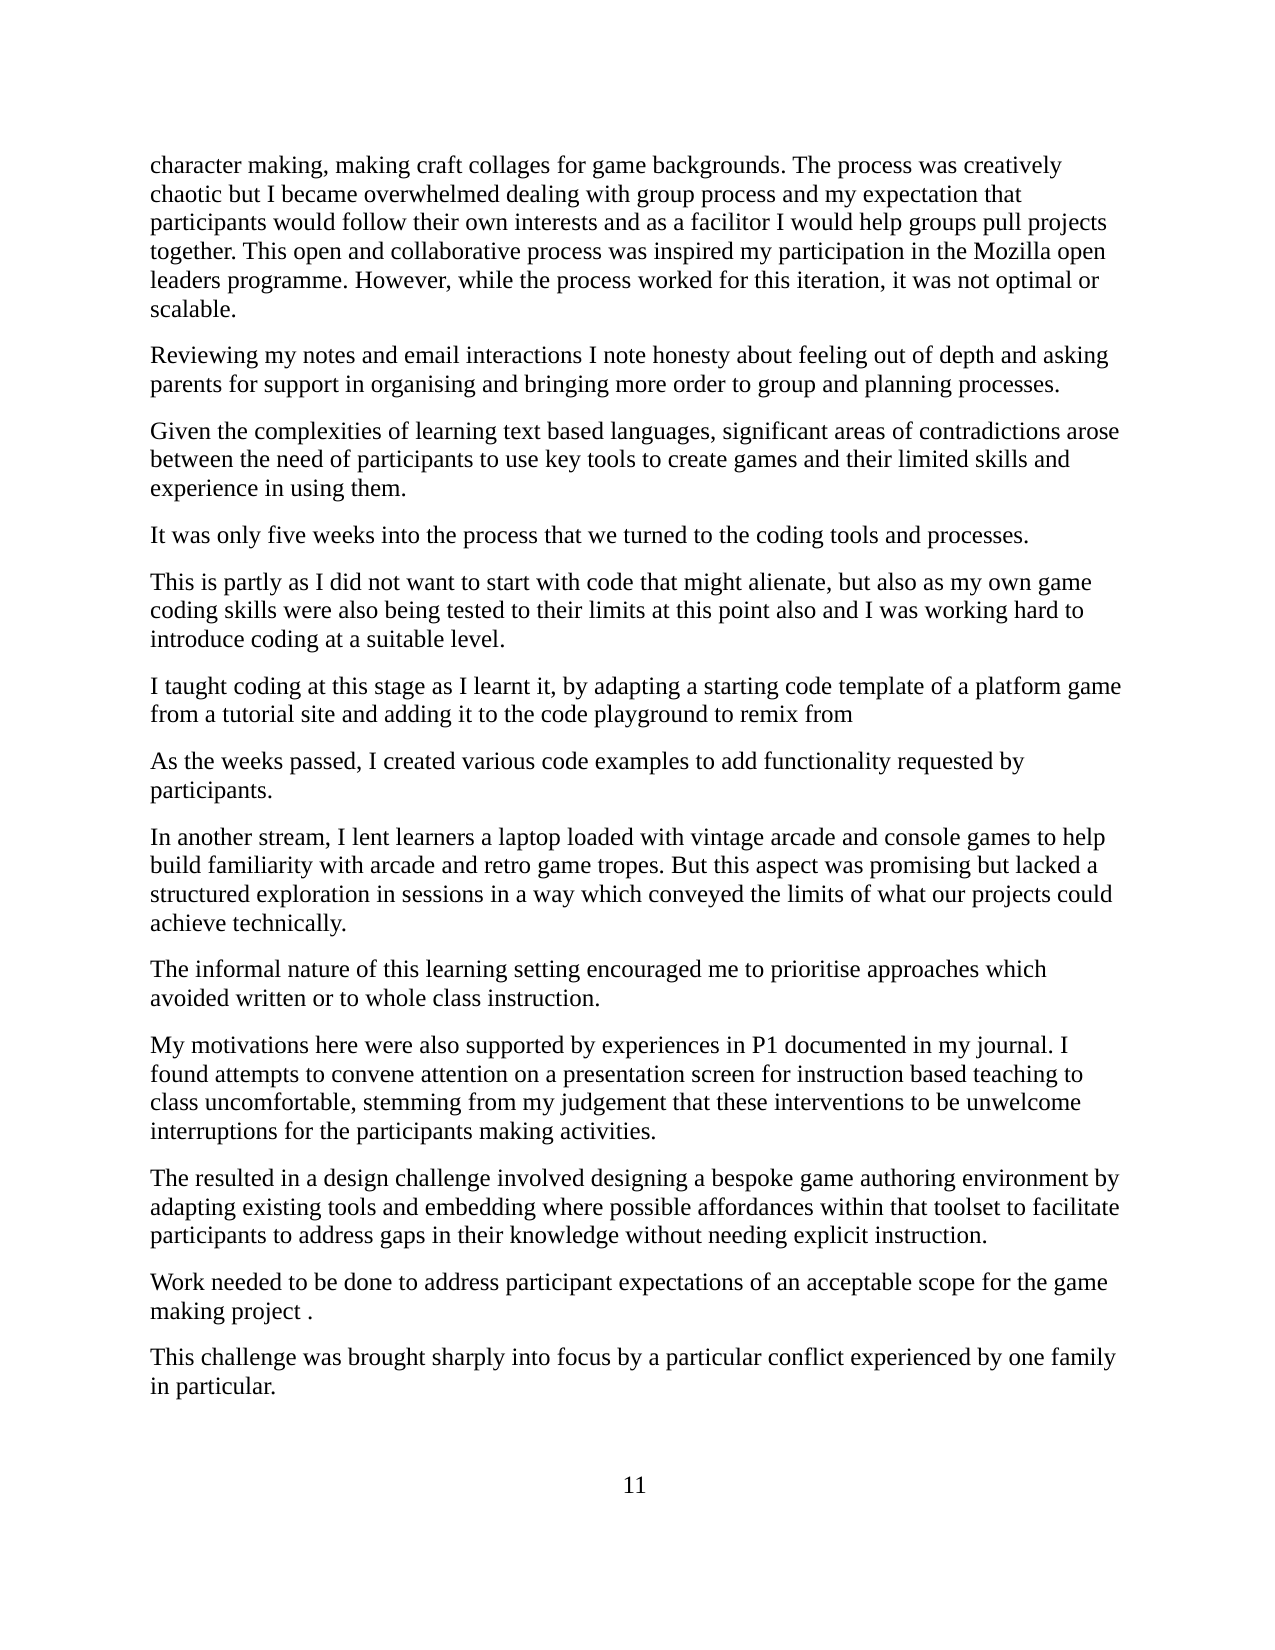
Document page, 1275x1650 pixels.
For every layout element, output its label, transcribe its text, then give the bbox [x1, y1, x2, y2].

text My motivations here were also supported by experiences in P1 documented in my journal. I found attempts to convene attention on a presentation screen for instruction based teaching to class uncomfortable, stemming from my judgement that these interventions to be unwelcome interruptions for the participants making activities. [150, 1030, 1125, 1145]
text character making, making craft collages for game backgrounds. The process was creatively chaotic but I became overwhelmed dealing with group process and my expectation that participants would follow their own interests and as a facilitor I would help groups pull projects together. This open and collaborative process was inspired my participation in the Mozilla open leaders programme. However, while the process worked for this iteration, it was not optimal or scalable. [150, 150, 1125, 322]
text This challenge was brought sharply into focus by a particular conflict experienced by one family in particular. [150, 1342, 1125, 1400]
text It was only five weeks into the process that we turned to the coding tools and processes. [150, 520, 1125, 549]
text Reviewing my notes and email interactions I note honesty about feeling out of depth and asking parents for support in organising and bringing more order to group and planning processes. [150, 340, 1125, 398]
text Given the complexities of learning text based languages, significant areas of contradictions arose between the need of participants to use key tools to create games and their limited skills and experience in using them. [150, 416, 1125, 502]
text The resulted in a design challenge involved designing a bespoke game authoring environment by adapting existing tools and embedding where possible affordances within that toolset to facilitate participants to address gaps in their knowledge without needing explicit instruction. [150, 1163, 1125, 1249]
text As the weeks passed, I created various code examples to add functionality requested by participants. [150, 746, 1125, 804]
text The informal nature of this learning setting encouraged me to prioritise approaches which avoided written or to whole class instruction. [150, 954, 1125, 1012]
text I taught coding at this stage as I learnt it, by adapting a starting code template of a platform game from a tutorial site and adding it to the code playground to remix from [150, 671, 1125, 728]
text In another stream, I lent learners a laptop loaded with vintage arcade and console games to help build familiarity with arcade and retro game tropes. But this aspect was promising but lacked a structured exploration in sessions in a way which conveyed the limits of what our projects could achieve technically. [150, 822, 1125, 937]
text This is partly as I did not want to start with code that might alienate, but also as my own game coding skills were also being tested to their limits at this point also and I was working hard to introduce coding at a suitable level. [150, 567, 1125, 653]
text Work needed to be done to address participant expectations of an acceptable scope for the game making project . [150, 1267, 1125, 1324]
